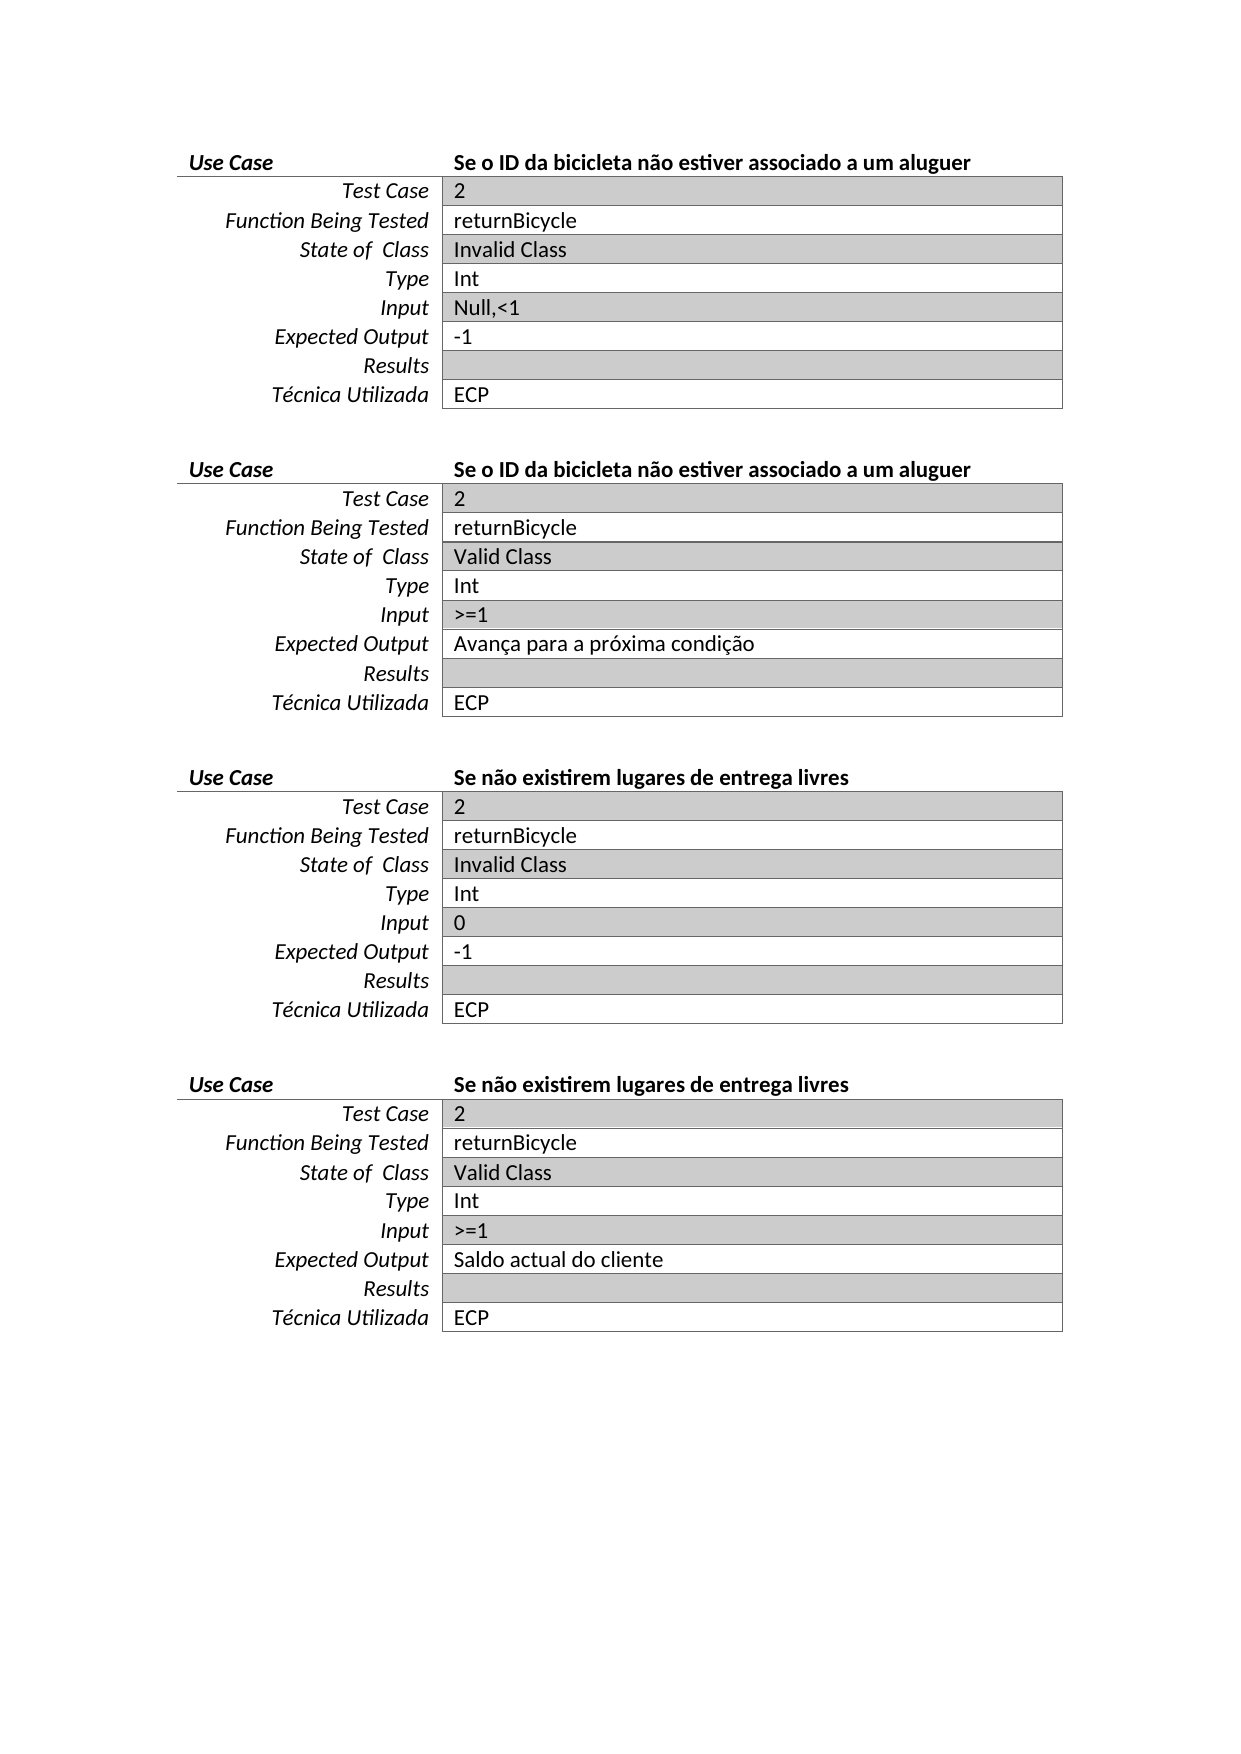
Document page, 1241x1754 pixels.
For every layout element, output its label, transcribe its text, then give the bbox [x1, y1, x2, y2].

table_cell Type [177, 263, 442, 292]
table_cell Test Case [177, 177, 442, 205]
table_cell Técnica Utilizada [177, 379, 442, 408]
table_cell Técnica Utilizada [177, 687, 442, 716]
table_cell returnBicycle [443, 206, 1062, 234]
table_cell ECP [443, 688, 1062, 716]
table_cell 2 [443, 177, 1062, 205]
table_cell Expected Output [177, 1244, 442, 1273]
table_cell Results [177, 658, 442, 687]
table_cell returnBicycle [443, 1129, 1062, 1157]
table_cell Valid Class [443, 543, 1062, 570]
table_header Se não existirem lugares de entrega livres [443, 1070, 1062, 1098]
table_cell Results [177, 350, 442, 379]
table_header Use Case [177, 763, 442, 791]
table_cell [443, 1274, 1062, 1302]
table_cell Results [177, 1273, 442, 1302]
table_cell State of Class [177, 541, 442, 570]
table_header Se não existirem lugares de entrega livres [443, 763, 1062, 791]
table_cell State of Class [177, 1157, 442, 1186]
table_cell Function Being Tested [177, 1128, 442, 1157]
table_cell Saldo actual do cliente [443, 1245, 1062, 1273]
table_cell >=1 [443, 601, 1062, 628]
table_cell Invalid Class [443, 235, 1062, 263]
table_cell Expected Output [177, 321, 442, 350]
table_cell Int [443, 264, 1062, 292]
table_cell Type [177, 570, 442, 599]
table_cell -1 [443, 322, 1062, 350]
table_cell State of Class [177, 234, 442, 263]
table_cell >=1 [443, 1216, 1062, 1244]
table_cell Function Being Tested [177, 820, 442, 849]
table_cell Invalid Class [443, 850, 1062, 878]
table_cell 2 [443, 1100, 1062, 1127]
table_cell [443, 659, 1062, 687]
table_cell Expected Output [177, 936, 442, 965]
table_cell Function Being Tested [177, 205, 442, 234]
table_header Use Case [177, 455, 442, 483]
table_cell 0 [443, 908, 1062, 936]
table_cell ECP [443, 1303, 1062, 1331]
table_cell returnBicycle [443, 513, 1062, 541]
table_header Se o ID da bicicleta não estiver associado a um aluguer [443, 148, 1062, 176]
table_header Use Case [177, 1070, 442, 1098]
table_cell Técnica Utilizada [177, 994, 442, 1023]
table_cell Input [177, 292, 442, 321]
table_cell Técnica Utilizada [177, 1302, 442, 1331]
table_cell Test Case [177, 792, 442, 820]
table_cell Avança para a próxima condição [443, 630, 1062, 658]
table_cell Int [443, 879, 1062, 907]
table_cell 2 [443, 792, 1062, 820]
table_cell returnBicycle [443, 821, 1062, 849]
table_cell Input [177, 600, 442, 628]
table_cell Type [177, 1186, 442, 1215]
table_cell [443, 966, 1062, 994]
table_cell Expected Output [177, 629, 442, 658]
table_cell Null,<1 [443, 293, 1062, 321]
table_cell Function Being Tested [177, 512, 442, 541]
table_cell Input [177, 907, 442, 936]
table_cell Valid Class [443, 1158, 1062, 1186]
table_cell Int [443, 1187, 1062, 1215]
table_header Se o ID da bicicleta não estiver associado a um aluguer [443, 455, 1062, 483]
table_cell ECP [443, 995, 1062, 1023]
table_cell -1 [443, 937, 1062, 965]
table_cell Results [177, 965, 442, 994]
table_cell Test Case [177, 484, 442, 512]
table_cell State of Class [177, 849, 442, 878]
table_cell Type [177, 878, 442, 907]
table_cell Int [443, 571, 1062, 599]
table_cell 2 [443, 484, 1062, 512]
table_cell Test Case [177, 1100, 442, 1127]
table_cell Input [177, 1215, 442, 1244]
table_cell [443, 351, 1062, 379]
table_cell ECP [443, 380, 1062, 408]
table_header Use Case [177, 148, 442, 176]
